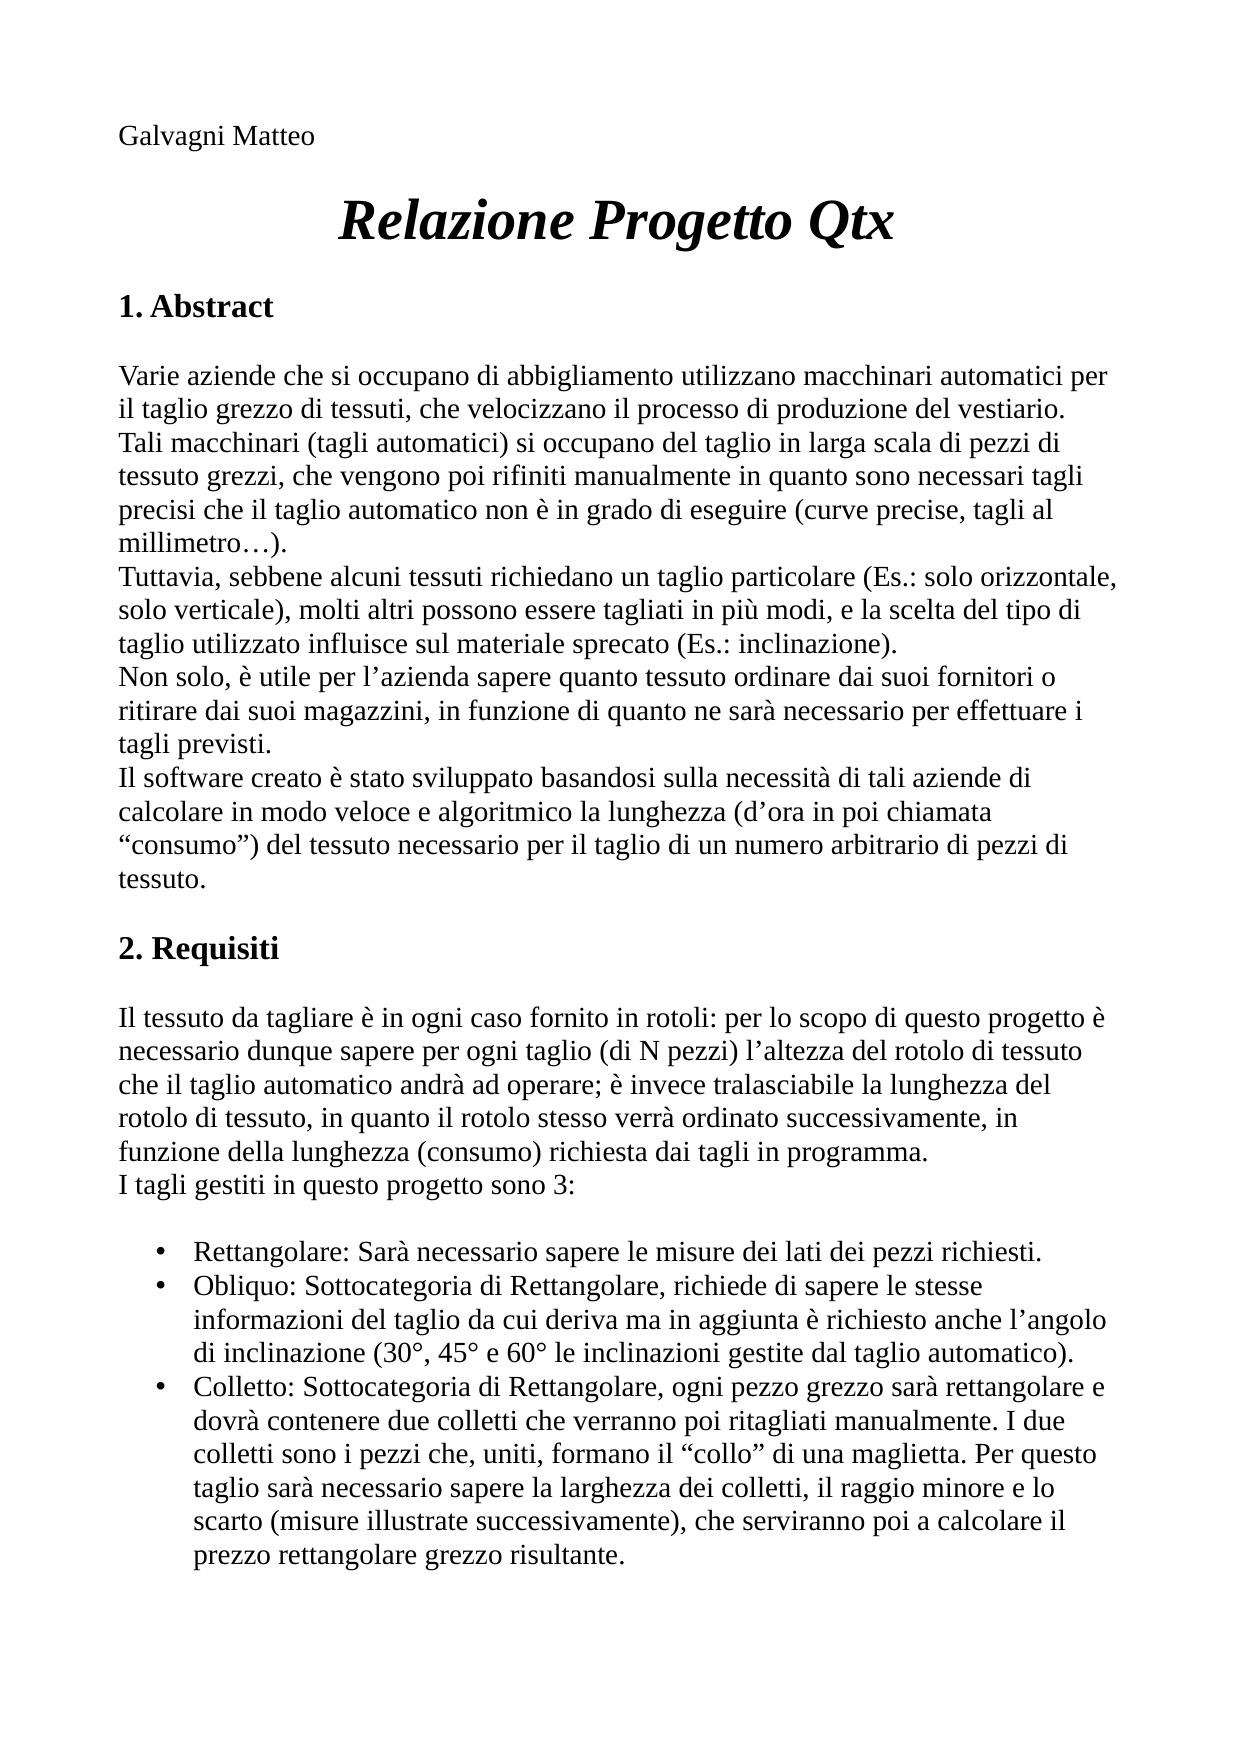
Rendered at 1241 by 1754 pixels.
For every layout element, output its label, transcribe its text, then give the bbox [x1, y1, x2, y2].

text Tuttavia, sebbene alcuni tessuti richiedano un taglio particolare (Es.: solo orizzontale, solo verticale), molti altri possono essere tagliati in più modi, e la scelta del tipo di taglio utilizzato influisce sul materiale sprecato (Es.: inclinazione). [118, 559, 1122, 659]
text Il software creato è stato sviluppato basandosi sulla necessità di tali aziende di calcolare in modo veloce e algoritmico la lunghezza (d’ora in poi chiamata “consumo”) del tessuto necessario per il taglio di un numero arbitrario di pezzi di tessuto. [118, 760, 1122, 894]
list Colletto: Sottocategoria di Rettangolare, ogni pezzo grezzo sarà rettangolare e dovrà contenere due colletti che verranno poi ritagliati manualmente. I due colletti sono i pezzi che, uniti, formano il “collo” di una maglietta. Per questo taglio sarà necessario sapere la larghezza dei colletti, il raggio minore e lo scarto (misure illustrate successivamente), che serviranno poi a calcolare il prezzo rettangolare grezzo risultante. [156, 1369, 1122, 1570]
text Non solo, è utile per l’azienda sapere quanto tessuto ordinare dai suoi fornitori o ritirare dai suoi magazzini, in funzione di quanto ne sarà necessario per effettuare i tagli previsti. [118, 659, 1122, 760]
text 2. Requisiti [118, 928, 1122, 966]
text I tagli gestiti in questo progetto sono 3: [118, 1167, 1122, 1201]
text Il tessuto da tagliare è in ogni caso fornito in rotoli: per lo scopo di questo progetto è necessario dunque sapere per ogni taglio (di N pezzi) l’altezza del rotolo di tessuto che il taglio automatico andrà ad operare; è invece tralasciabile la lunghezza del rotolo di tessuto, in quanto il rotolo stesso verrà ordinato successivamente, in funzione della lunghezza (consumo) richiesta dai tagli in programma. [118, 1000, 1122, 1167]
list Rettangolare: Sarà necessario sapere le misure dei lati dei pezzi richiesti. [156, 1234, 1122, 1268]
text Relazione Progetto Qtx [118, 185, 1122, 252]
text 1. Abstract [118, 286, 1122, 324]
text Varie aziende che si occupano di abbigliamento utilizzano macchinari automatici per il taglio grezzo di tessuti, che velocizzano il processo di produzione del vestiario. [118, 358, 1122, 425]
list Obliquo: Sottocategoria di Rettangolare, richiede di sapere le stesse informazioni del taglio da cui deriva ma in aggiunta è richiesto anche l’angolo di inclinazione (30°, 45° e 60° le inclinazioni gestite dal taglio automatico). [156, 1268, 1122, 1369]
text Galvagni Matteo [118, 118, 1122, 152]
text Tali macchinari (tagli automatici) si occupano del taglio in larga scala di pezzi di tessuto grezzi, che vengono poi rifiniti manualmente in quanto sono necessari tagli precisi che il taglio automatico non è in grado di eseguire (curve precise, tagli al millimetro…). [118, 425, 1122, 559]
